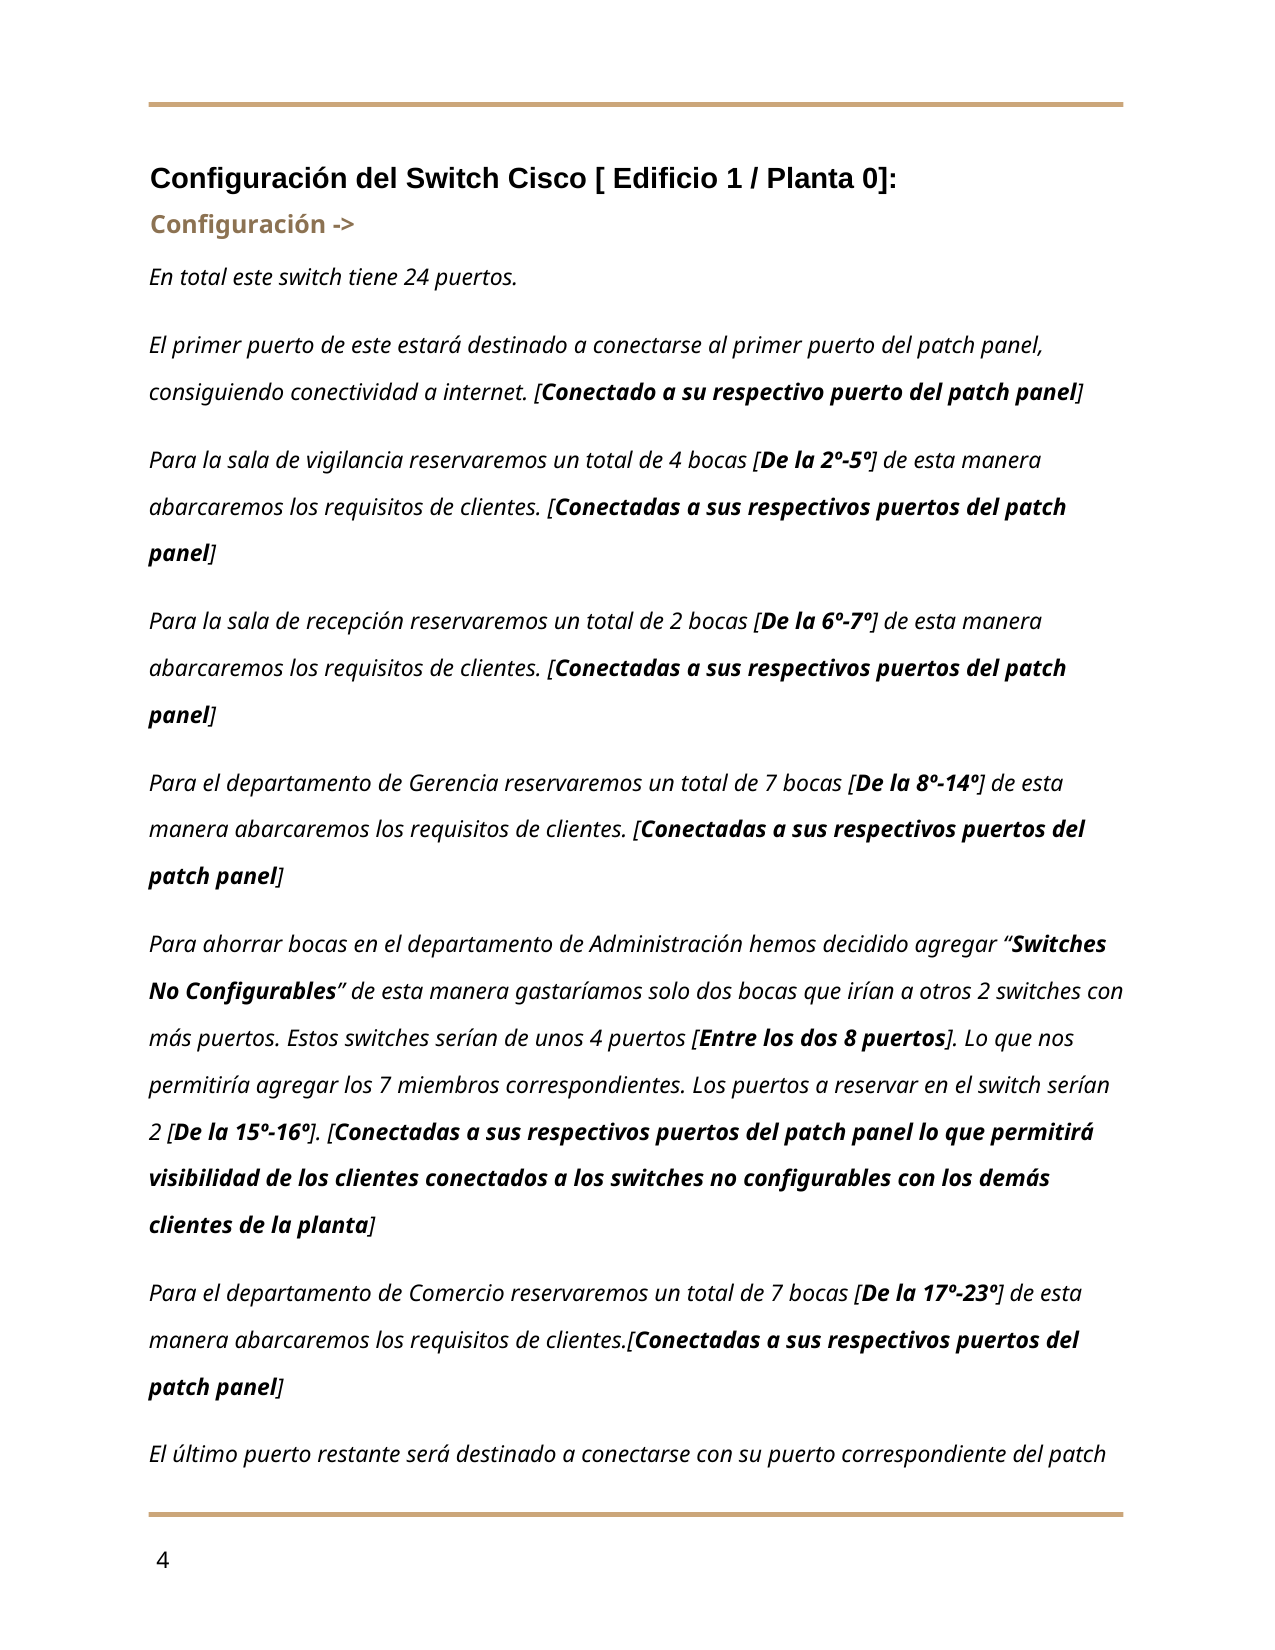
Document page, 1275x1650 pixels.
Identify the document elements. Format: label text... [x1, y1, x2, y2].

text Para el departamento de Gerencia reservaremos un total de 7 bocas [De la 8º-14º] de esta manera abarcaremos los requisitos de clientes. [Conectadas a sus respectivos puertos del patch panel] [148, 766, 1125, 891]
text El primer puerto de este estará destinado a conectarse al primer puerto del patch panel, consiguiendo conectividad a internet. [Conectado a su respectivo puerto del patch panel] [148, 329, 1125, 407]
text En total este switch tiene 24 puertos. [148, 261, 1125, 292]
picture [148, 102, 1124, 107]
picture [148, 1512, 1124, 1517]
text Para la sala de recepción reservaremos un total de 2 bocas [De la 6º-7º] de esta manera abarcaremos los requisitos de clientes. [Conectadas a sus respectivos puertos del patch panel] [148, 605, 1125, 730]
text Para ahorrar bocas en el departamento de Administración hemos decidido agregar “Switches No Configurables” de esta manera gastaríamos solo dos bocas que irían a otros 2 switches con más puertos. Estos switches serían de unos 4 puertos [Entre los dos 8 puertos]. Lo que nos permitiría agregar los 7 miembros correspondientes. Los puertos a reservar en el switch serían 2 [De la 15º-16º]. [Conectadas a sus respectivos puertos del patch panel lo que permitirá visibilidad de los clientes conectados a los switches no configurables con los demás clientes de la planta] [148, 928, 1125, 1240]
subtitle Configuración -> [150, 206, 1125, 240]
subtitle Configuración del Switch Cisco [ Edificio 1 / Planta 0]: [150, 175, 236, 192]
subtitle Configuración del Switch Cisco [ Edificio 1 / Planta 0]: [239, 175, 597, 192]
subtitle Configuración del Switch Cisco [ Edificio 1 / Planta 0]: [886, 175, 1125, 192]
subtitle Configuración del Switch Cisco [ Edificio 1 / Planta 0]: [600, 175, 882, 192]
text Para la sala de vigilancia reservaremos un total de 4 bocas [De la 2º-5º] de esta manera abarcaremos los requisitos de clientes. [Conectadas a sus respectivos puertos del patch panel] [148, 443, 1125, 568]
text El último puerto restante será destinado a conectarse con su puerto correspondiente del patch [148, 1438, 1125, 1469]
text Para el departamento de Comercio reservaremos un total de 7 bocas [De la 17º-23º] de esta manera abarcaremos los requisitos de clientes.[Conectadas a sus respectivos puertos del patch panel] [148, 1277, 1125, 1402]
